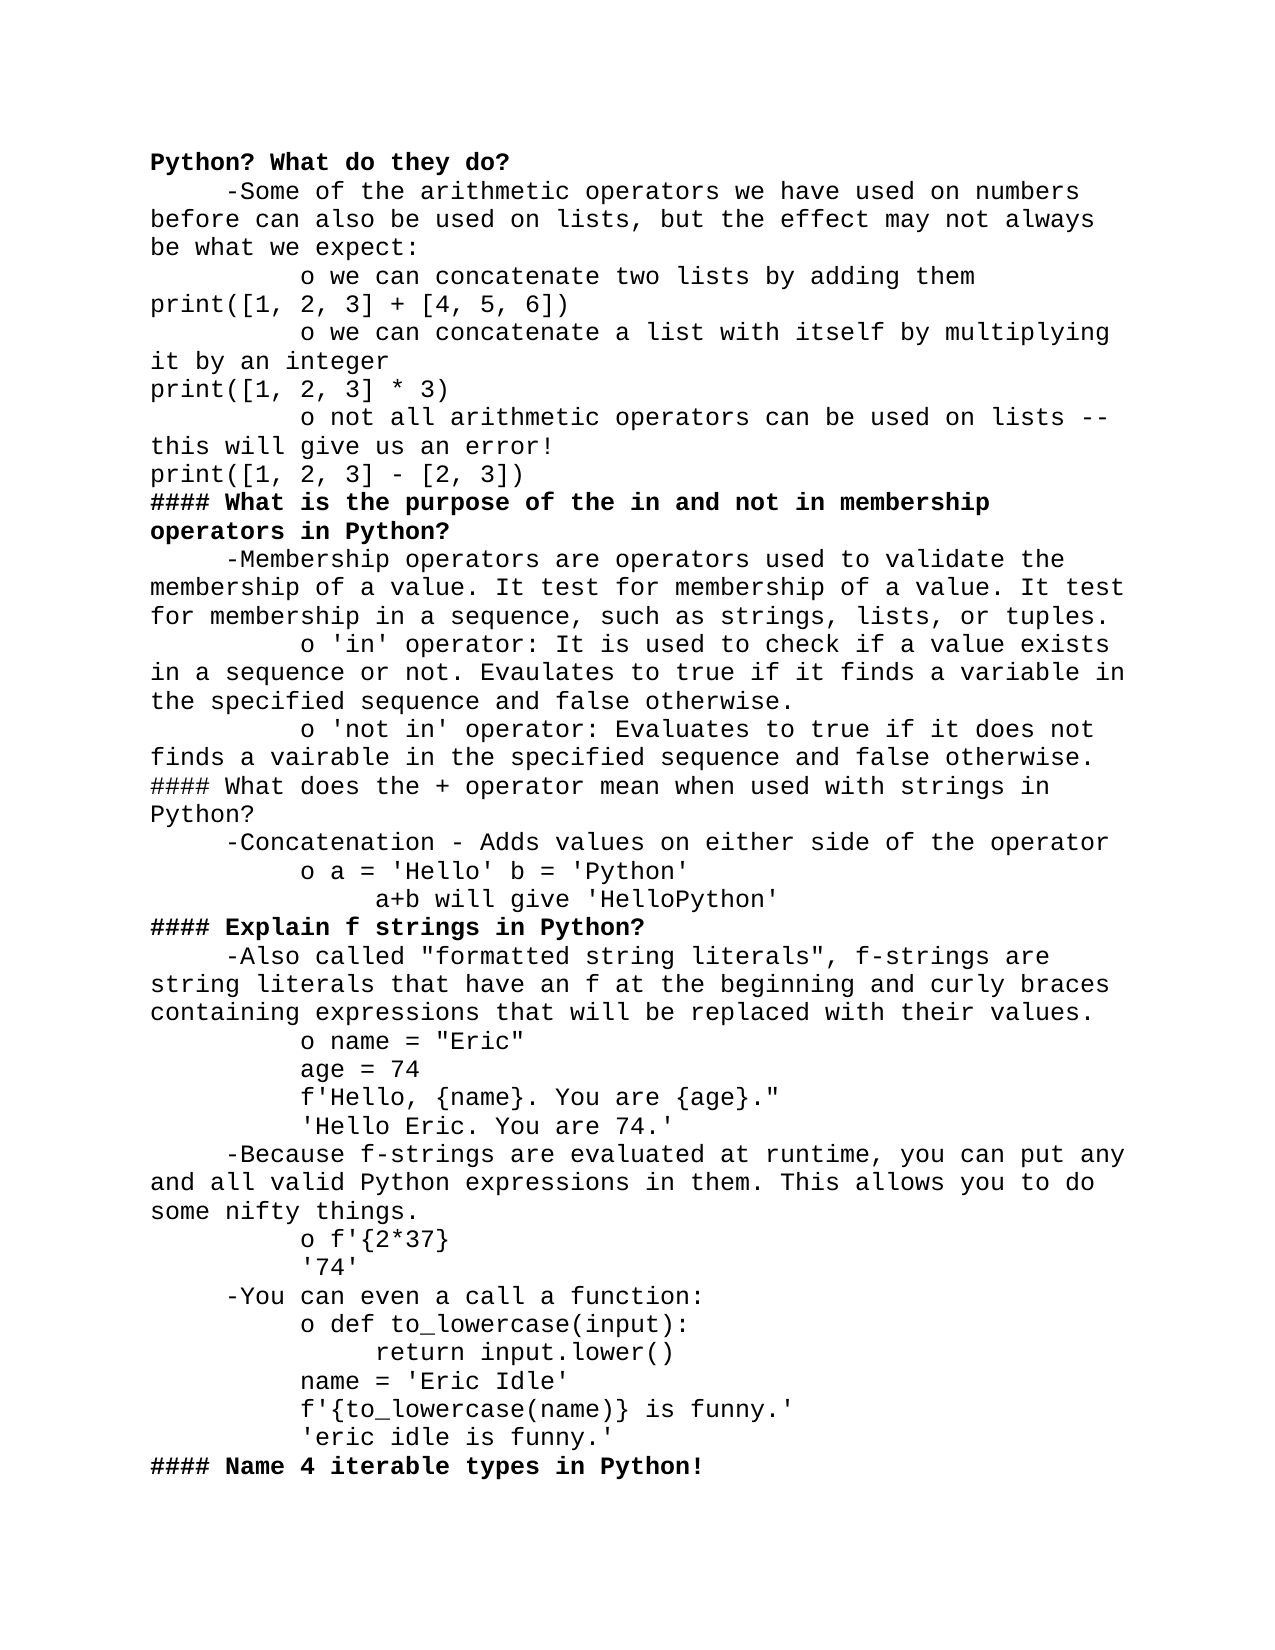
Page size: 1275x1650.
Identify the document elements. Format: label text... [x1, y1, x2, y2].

text o not all arithmetic operators can be used on lists -- this will give us an error! [150, 405, 1125, 462]
text age = 74 [150, 1057, 1125, 1085]
text print([1, 2, 3] * 3) [150, 377, 1125, 405]
text Python? What do they do? [150, 150, 1125, 178]
text o f'{2*37} [150, 1227, 1125, 1255]
text o 'in' operator: It is used to check if a value exists in a sequence or not. Evaulates to true if it finds a variable in the specified sequence and false otherwise. [150, 632, 1125, 717]
text -Membership operators are operators used to validate the membership of a value. It test for membership of a value. It test for membership in a sequence, such as strings, lists, or tuples. [150, 547, 1125, 632]
text f'{to_lowercase(name)} is funny.' [150, 1397, 1125, 1425]
text -Some of the arithmetic operators we have used on numbers before can also be used on lists, but the effect may not always be what we expect: [150, 178, 1125, 263]
text #### What is the purpose of the in and not in membership operators in Python? [150, 490, 1125, 547]
text #### Name 4 iterable types in Python! [150, 1453, 1125, 1482]
text return input.lower() [150, 1340, 1125, 1368]
text o we can concatenate a list with itself by multiplying it by an integer [150, 320, 1125, 377]
text o we can concatenate two lists by adding them [150, 263, 1125, 292]
text #### Explain f strings in Python? [150, 915, 1125, 943]
text name = 'Eric Idle' [150, 1368, 1125, 1397]
text o a = 'Hello' b = 'Python' [150, 858, 1125, 887]
text #### What does the + operator mean when used with strings in Python? [150, 773, 1125, 830]
text f'Hello, {name}. You are {age}." [150, 1085, 1125, 1113]
text '74' [150, 1255, 1125, 1283]
text -Also called "formatted string literals", f-strings are string literals that have an f at the beginning and curly braces containing expressions that will be replaced with their values. [150, 943, 1125, 1028]
text -Because f-strings are evaluated at runtime, you can put any and all valid Python expressions in them. This allows you to do some nifty things. [150, 1142, 1125, 1227]
text -You can even a call a function: [150, 1283, 1125, 1312]
text print([1, 2, 3] + [4, 5, 6]) [150, 292, 1125, 320]
text print([1, 2, 3] - [2, 3]) [150, 462, 1125, 490]
text o 'not in' operator: Evaluates to true if it does not finds a vairable in the specified sequence and false otherwise. [150, 717, 1125, 773]
text o def to_lowercase(input): [150, 1312, 1125, 1340]
text 'eric idle is funny.' [150, 1425, 1125, 1453]
text o name = "Eric" [150, 1028, 1125, 1057]
text -Concatenation - Adds values on either side of the operator [150, 830, 1125, 858]
text a+b will give 'HelloPython' [150, 887, 1125, 915]
text 'Hello Eric. You are 74.' [150, 1113, 1125, 1142]
